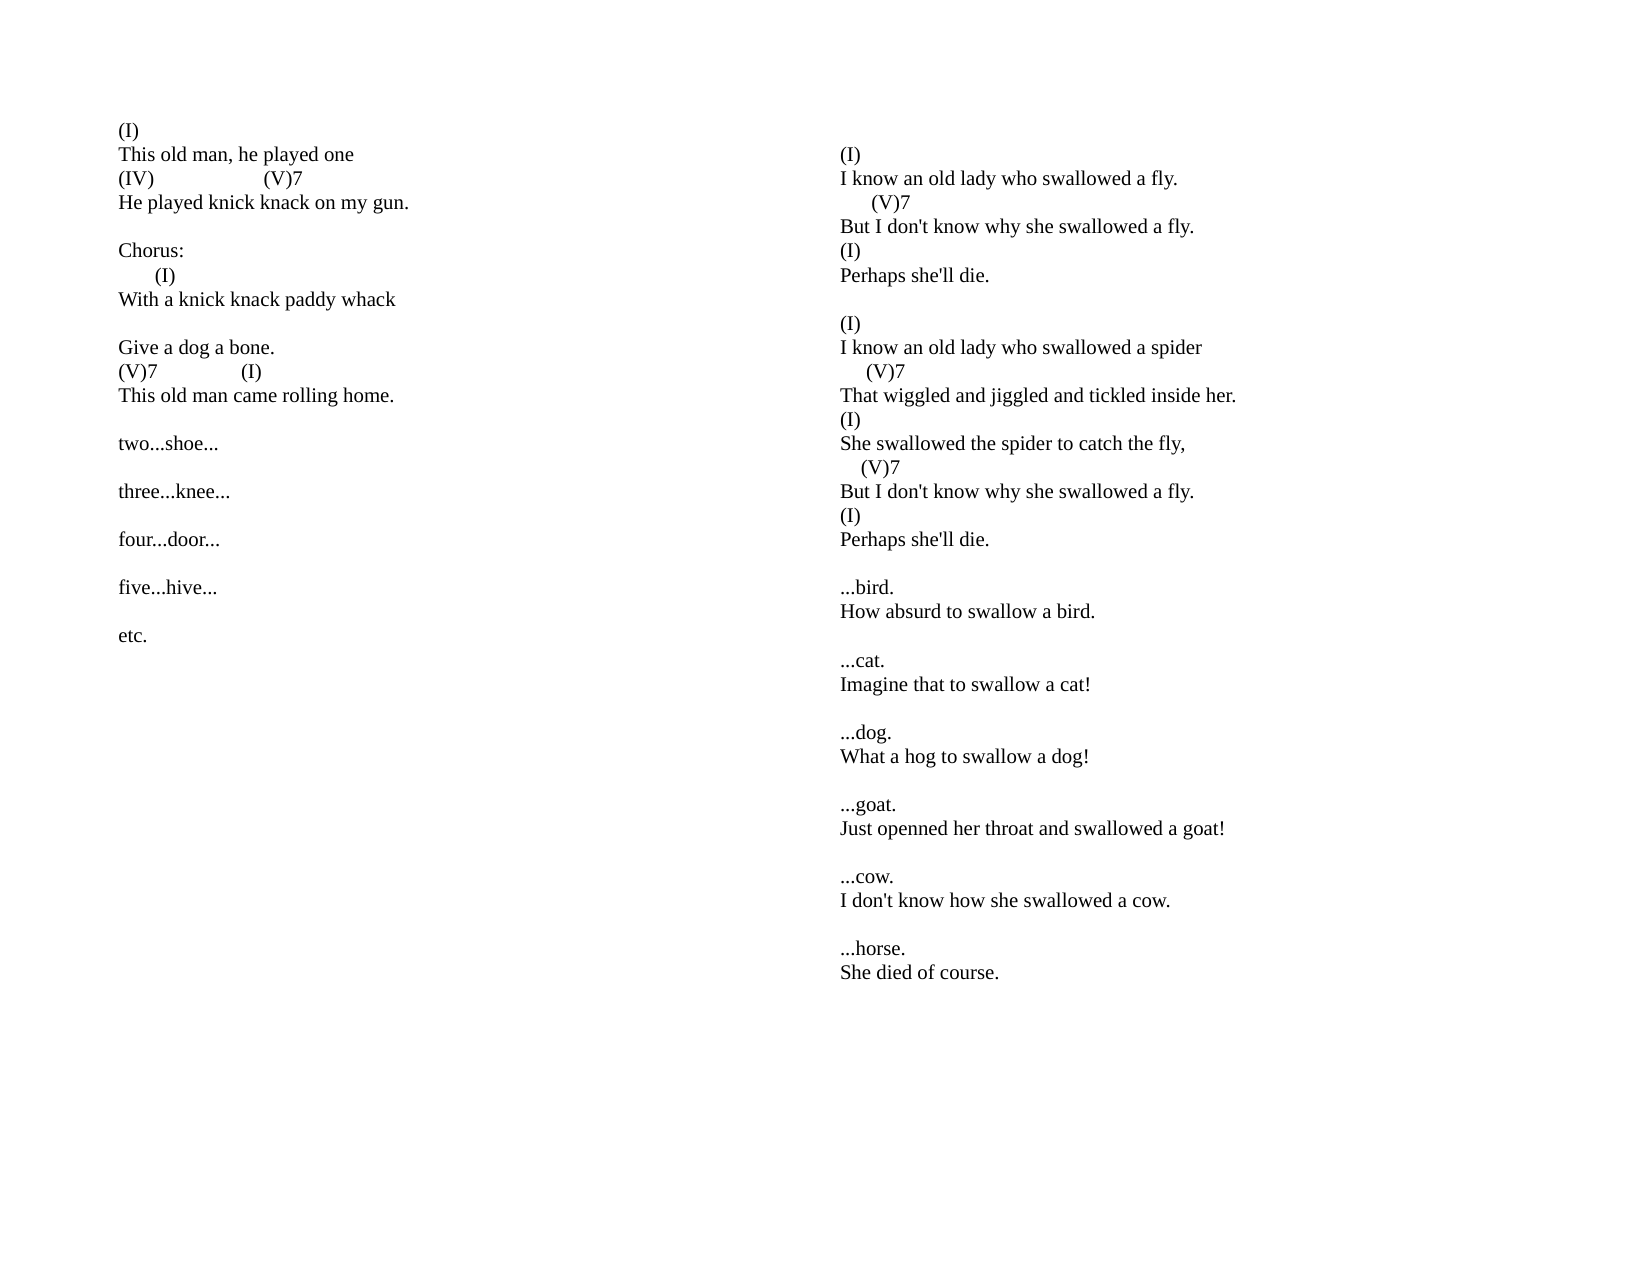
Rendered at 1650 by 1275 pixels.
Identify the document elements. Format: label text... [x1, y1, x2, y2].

text That wiggled and jiggled and tickled inside her. [840, 383, 1532, 407]
text Perhaps she'll die. [840, 527, 1532, 551]
text four...door... [118, 527, 810, 551]
text (I) [118, 262, 810, 287]
text (V)7 [840, 359, 1532, 383]
text ...cow. [840, 864, 1532, 888]
text I don't know how she swallowed a cow. [840, 888, 1532, 912]
text But I don't know why she swallowed a fly. [840, 479, 1532, 503]
text With a knick knack paddy whack [118, 287, 810, 311]
text Imagine that to swallow a cat! [840, 672, 1532, 696]
text five...hive... [118, 575, 810, 599]
text (I) [840, 238, 1532, 262]
text I know an old lady who swallowed a spider [840, 335, 1532, 359]
text Give a dog a bone. [118, 335, 810, 359]
text ...goat. [840, 792, 1532, 816]
text Just openned her throat and swallowed a goat! [840, 816, 1532, 840]
text (I) [840, 407, 1532, 431]
text I know an old lady who swallowed a fly. [840, 166, 1532, 190]
text (I) [840, 311, 1532, 335]
text He played knick knack on my gun. [118, 190, 810, 214]
text (I) [118, 118, 810, 142]
text (V)7 [840, 190, 1532, 214]
text She died of course. [840, 960, 1532, 984]
text etc. [118, 623, 810, 647]
text (V)7 [840, 455, 1532, 479]
text Chorus: [118, 238, 810, 262]
text ...bird. [840, 575, 1532, 599]
text Perhaps she'll die. [840, 262, 1532, 287]
text But I don't know why she swallowed a fly. [840, 214, 1532, 238]
text What a hog to swallow a dog! [840, 744, 1532, 768]
text (I) [840, 503, 1532, 527]
text This old man, he played one [118, 142, 810, 166]
text three...knee... [118, 479, 810, 503]
text (IV) (V)7 [118, 166, 810, 190]
text This old man came rolling home. [118, 383, 810, 407]
text ...cat. [840, 647, 1532, 672]
text (V)7 (I) [118, 359, 810, 383]
text (I) [840, 142, 1532, 166]
text ...horse. [840, 936, 1532, 960]
text She swallowed the spider to catch the fly, [840, 431, 1532, 455]
text two...shoe... [118, 431, 810, 455]
text How absurd to swallow a bird. [840, 599, 1532, 623]
text ...dog. [840, 720, 1532, 744]
